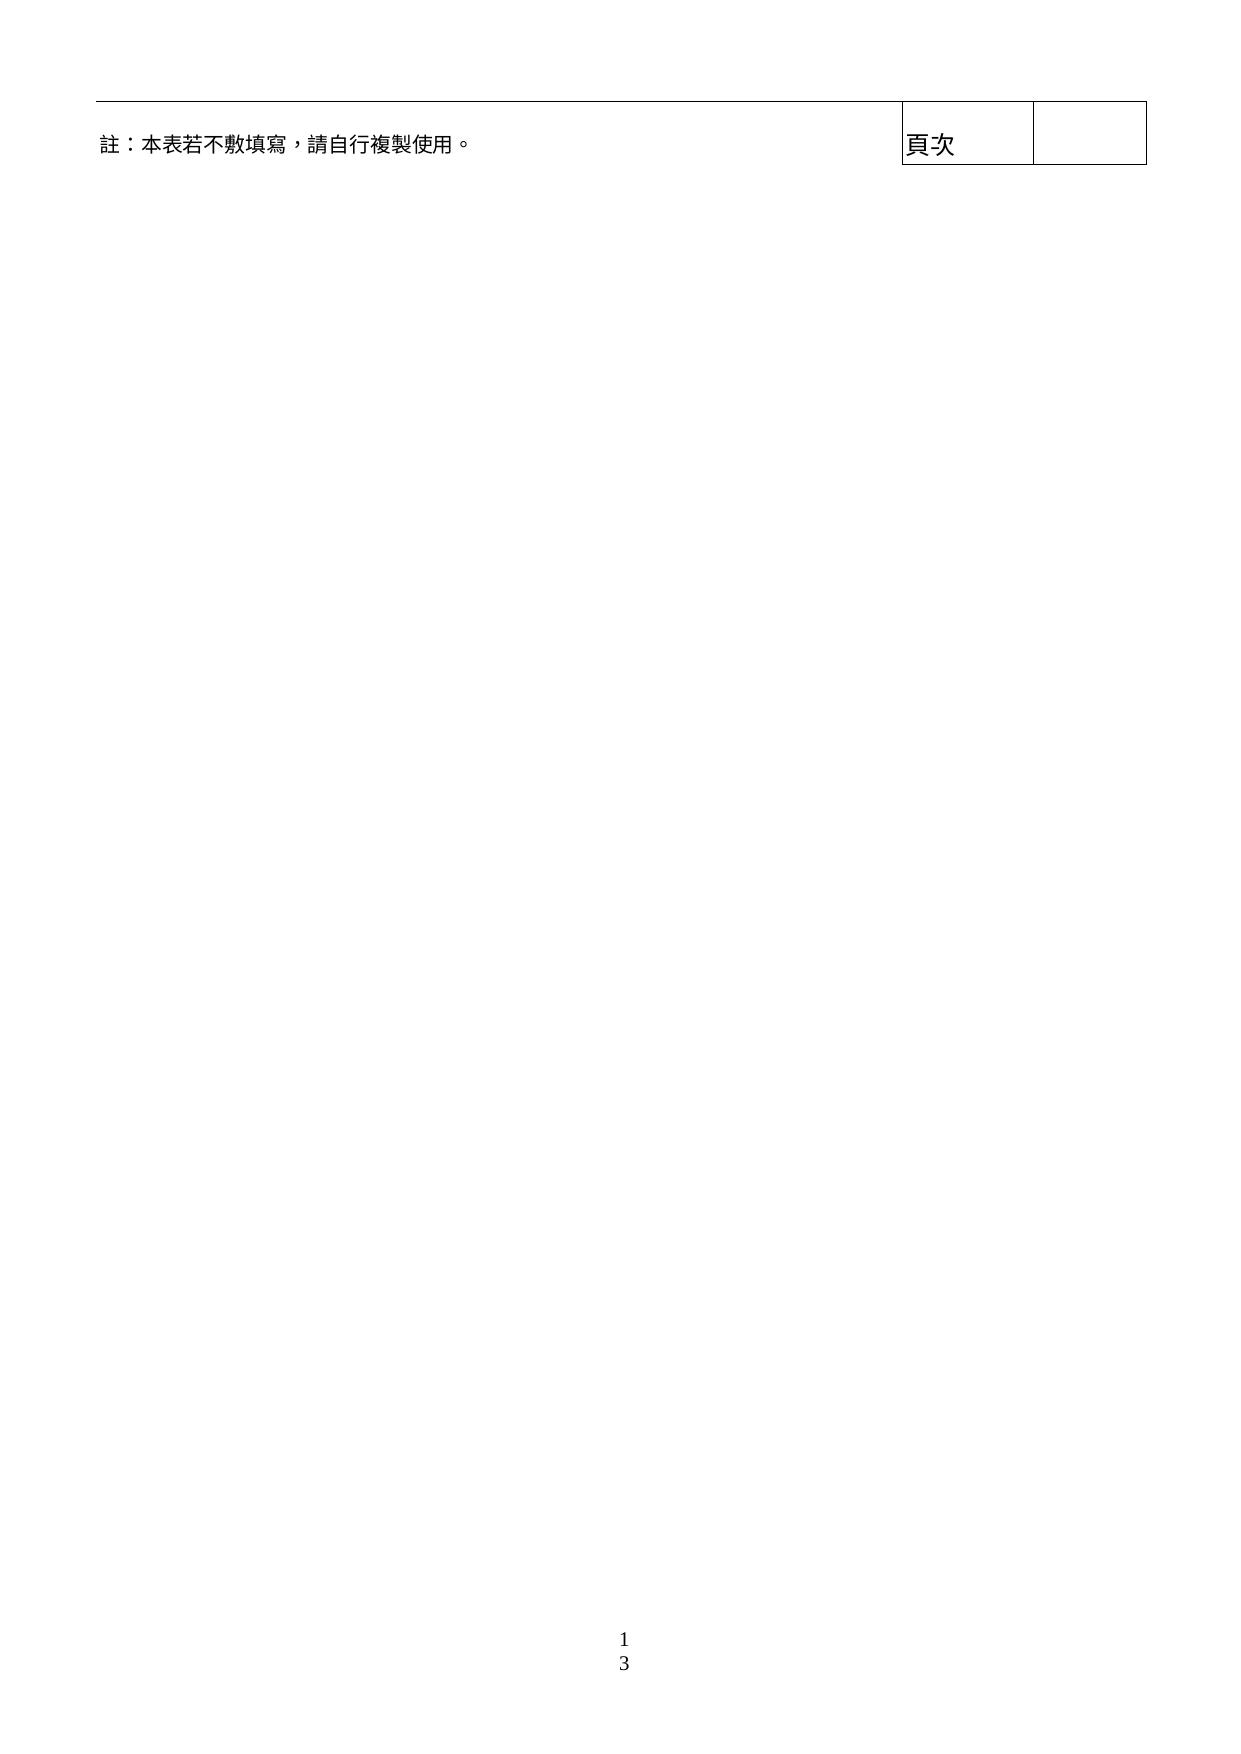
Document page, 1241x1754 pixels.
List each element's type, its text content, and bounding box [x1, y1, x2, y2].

table_cell [1034, 102, 1146, 164]
table_cell 頁次 [903, 102, 1033, 164]
table_cell 註：本表若不敷填寫，請自行複製使用。 [96, 102, 902, 164]
